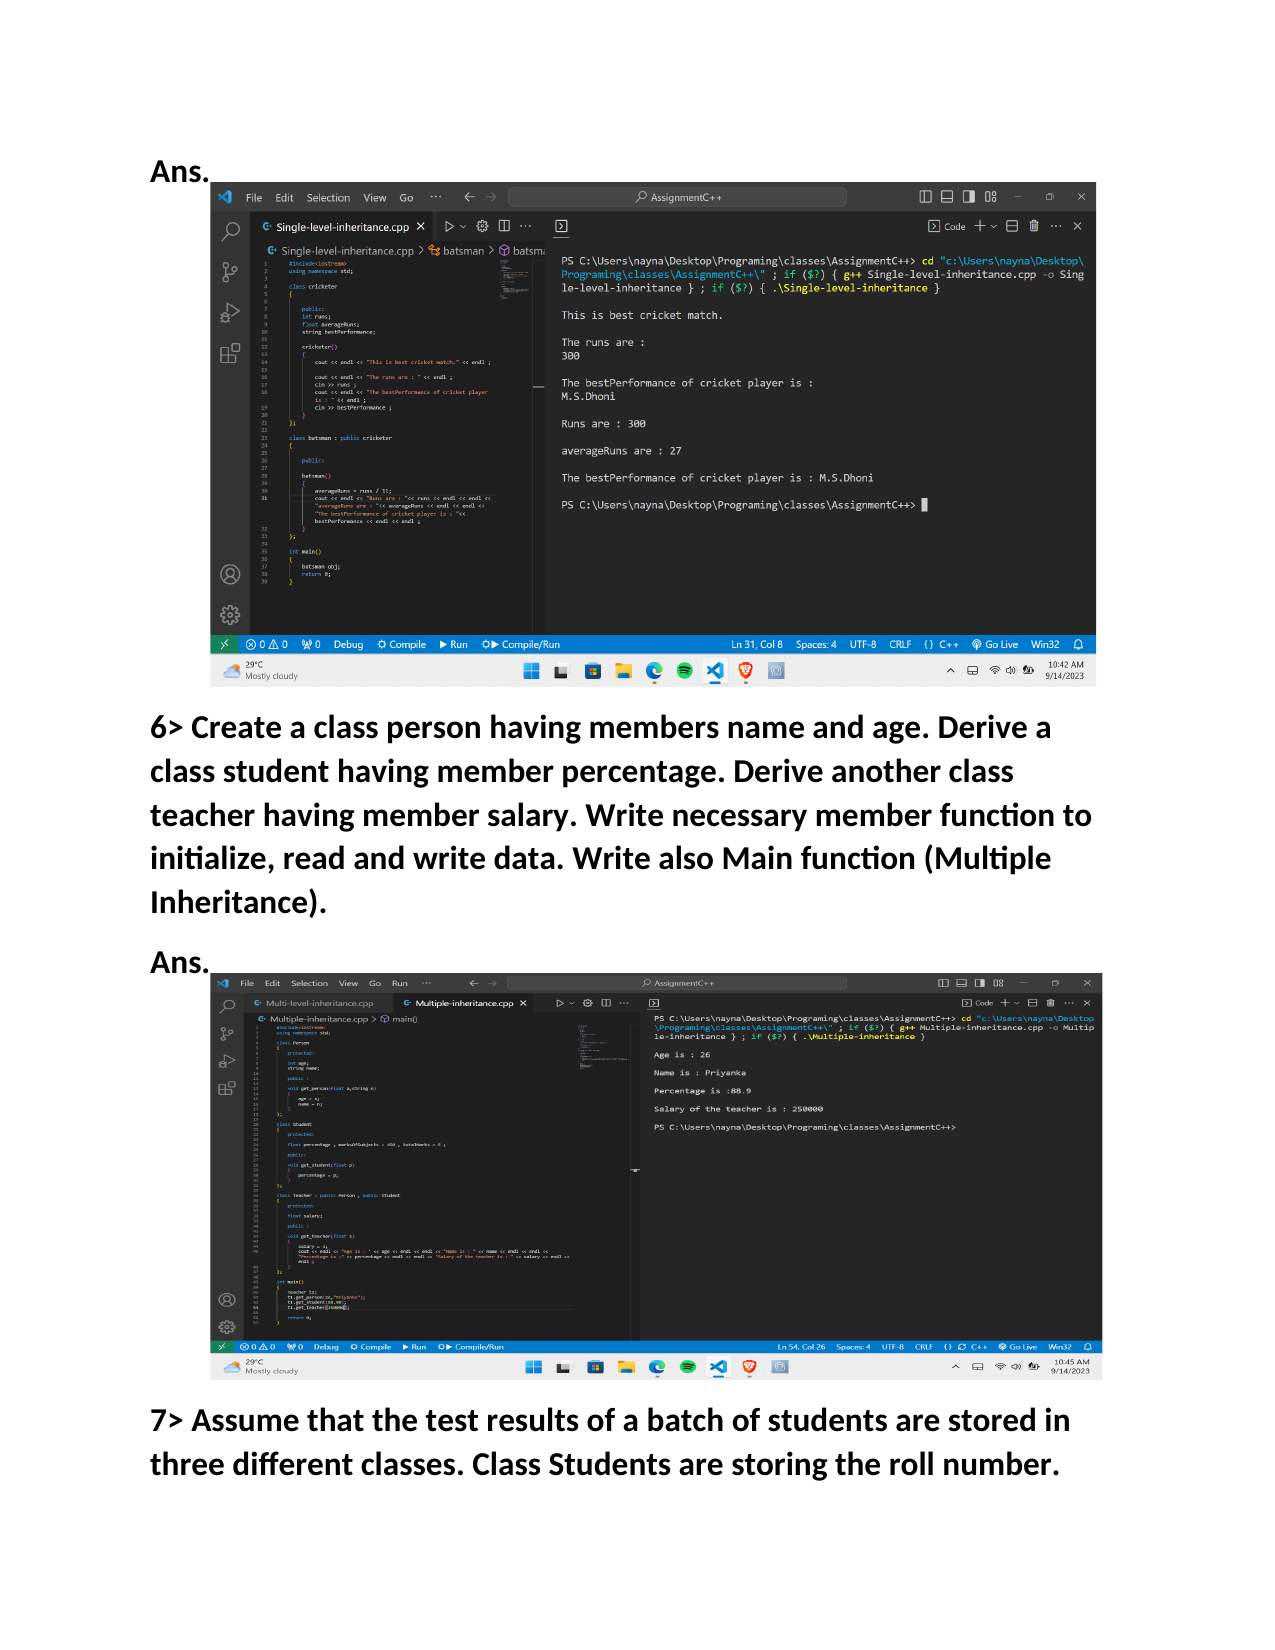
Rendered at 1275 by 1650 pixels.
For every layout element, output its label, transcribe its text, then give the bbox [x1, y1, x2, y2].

text 6> Create a class person having members name and age. Derive a class student having member percentage. Derive another class teacher having member salary. Write necessary member function to initialize, read and write data. Write also Main function (Multiple Inheritance). [150, 707, 1125, 921]
text 7> Assume that the test results of a batch of students are stored in three different classes. Class Students are storing the roll number. [150, 1399, 1125, 1483]
text Ans. [150, 941, 1125, 1379]
text Ans. [150, 150, 1125, 687]
